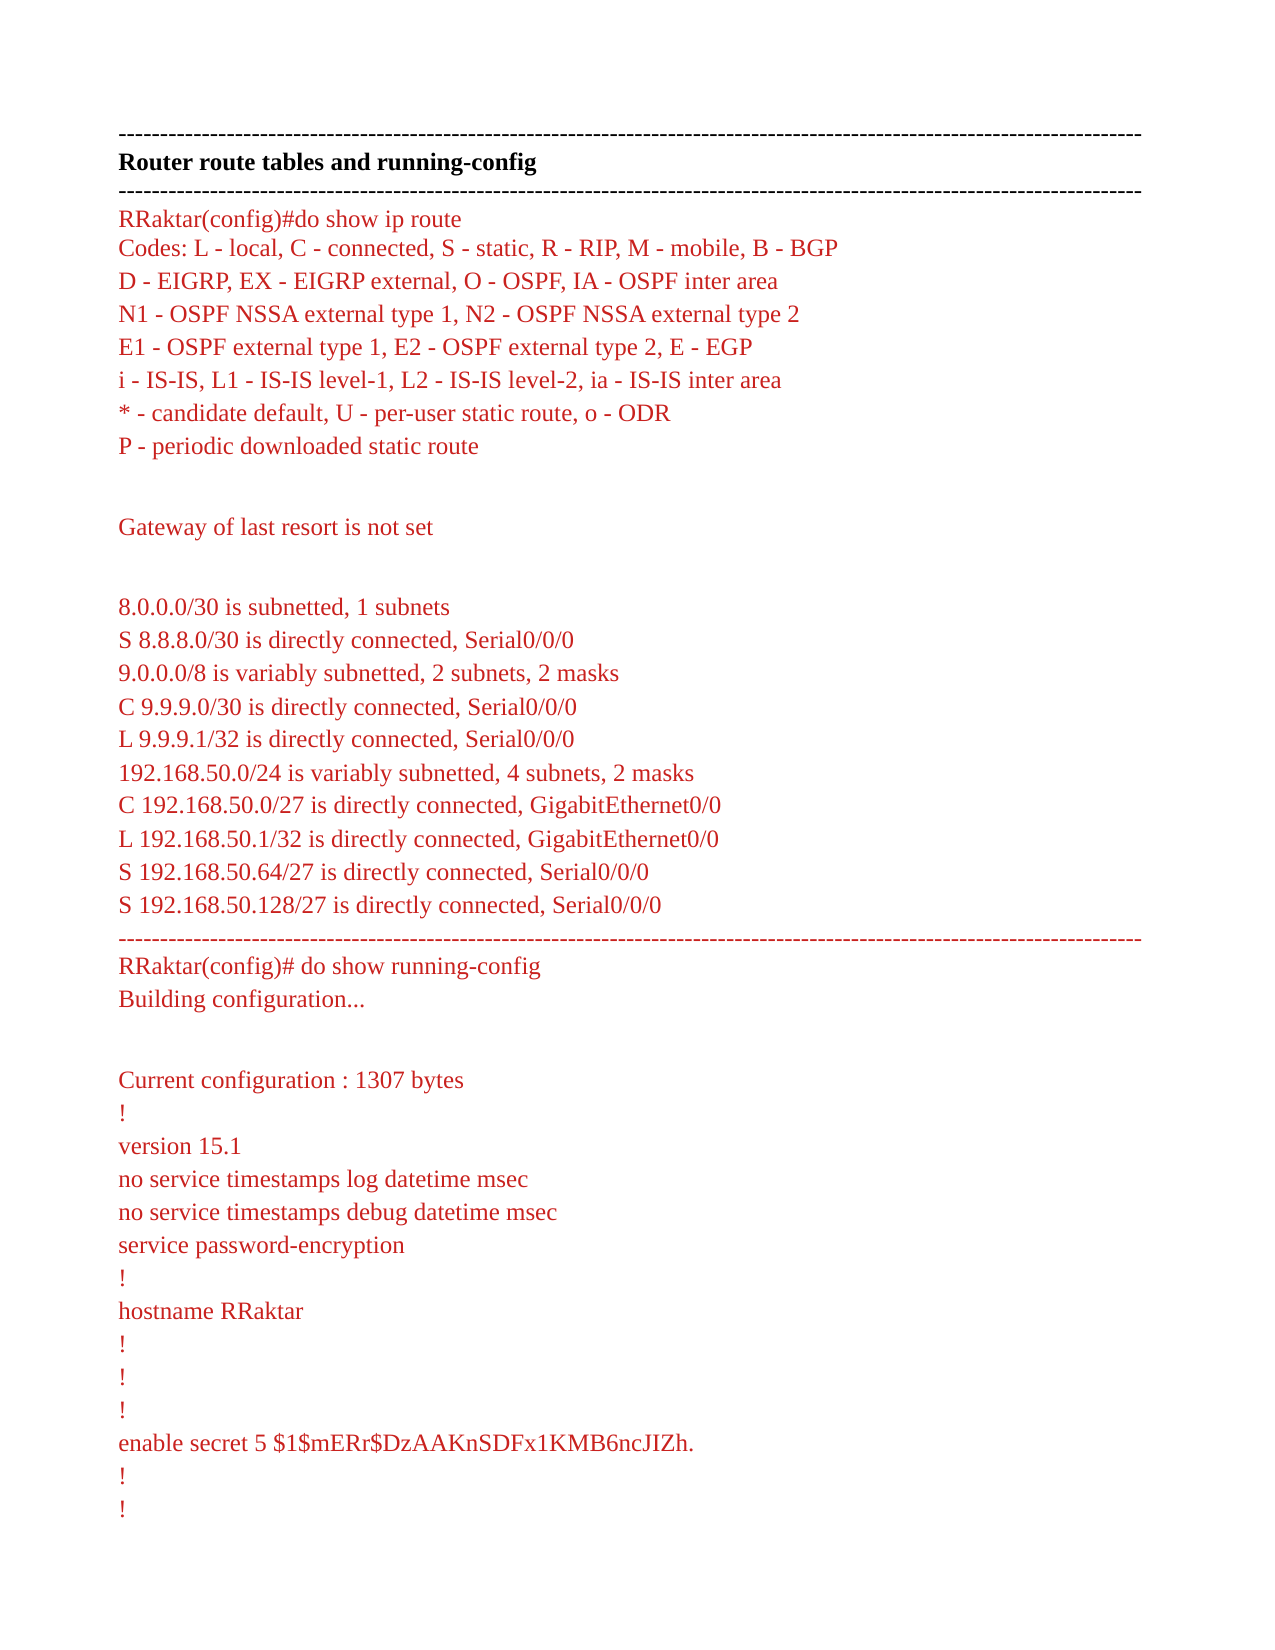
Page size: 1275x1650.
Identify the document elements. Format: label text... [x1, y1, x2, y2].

text * - candidate default, U - per-user static route, o - ODR [118, 398, 1157, 427]
text S 8.8.8.0/30 is directly connected, Serial0/0/0 [118, 626, 1157, 654]
text ! [118, 1329, 1157, 1358]
text no service timestamps debug datetime msec [118, 1197, 1157, 1226]
text 9.0.0.0/8 is variably subnetted, 2 subnets, 2 masks [118, 658, 1157, 687]
text hostname RRaktar [118, 1296, 1157, 1325]
text ! [118, 1494, 1157, 1523]
text S 192.168.50.128/27 is directly connected, Serial0/0/0 [118, 890, 1157, 918]
text version 15.1 [118, 1131, 1157, 1160]
text Current configuration : 1307 bytes [118, 1065, 1157, 1094]
text 192.168.50.0/24 is variably subnetted, 4 subnets, 2 masks [118, 758, 1157, 786]
text --------------------------------------------------------------------------------------------------------------------------- [118, 118, 1157, 147]
text ! [118, 1098, 1157, 1127]
text --------------------------------------------------------------------------------------------------------------------------- [118, 923, 1157, 951]
text P - periodic downloaded static route [118, 431, 1157, 460]
text enable secret 5 $1$mERr$DzAAKnSDFx1KMB6ncJIZh. [118, 1428, 1157, 1457]
text L 9.9.9.1/32 is directly connected, Serial0/0/0 [118, 724, 1157, 753]
text E1 - OSPF external type 1, E2 - OSPF external type 2, E - EGP [118, 332, 1157, 361]
text Router route tables and running-config [118, 147, 1157, 176]
text RRaktar(config)#do show ip route [118, 204, 1157, 233]
text Building configuration... [118, 984, 1157, 1013]
text Gateway of last resort is not set [118, 512, 1157, 541]
text D - EIGRP, EX - EIGRP external, O - OSPF, IA - OSPF inter area [118, 266, 1157, 295]
text no service timestamps log datetime msec [118, 1164, 1157, 1193]
text ! [118, 1461, 1157, 1490]
text S 192.168.50.64/27 is directly connected, Serial0/0/0 [118, 857, 1157, 885]
text L 192.168.50.1/32 is directly connected, GigabitEthernet0/0 [118, 824, 1157, 852]
text ! [118, 1263, 1157, 1292]
text Codes: L - local, C - connected, S - static, R - RIP, M - mobile, B - BGP [118, 233, 1157, 262]
text 8.0.0.0/30 is subnetted, 1 subnets [118, 592, 1157, 621]
text service password-encryption [118, 1230, 1157, 1259]
text N1 - OSPF NSSA external type 1, N2 - OSPF NSSA external type 2 [118, 299, 1157, 328]
text ! [118, 1362, 1157, 1391]
text ! [118, 1395, 1157, 1424]
text RRaktar(config)# do show running-config [118, 951, 1157, 980]
text C 192.168.50.0/27 is directly connected, GigabitEthernet0/0 [118, 791, 1157, 819]
text C 9.9.9.0/30 is directly connected, Serial0/0/0 [118, 692, 1157, 720]
text i - IS-IS, L1 - IS-IS level-1, L2 - IS-IS level-2, ia - IS-IS inter area [118, 365, 1157, 394]
text --------------------------------------------------------------------------------------------------------------------------- [118, 176, 1157, 204]
